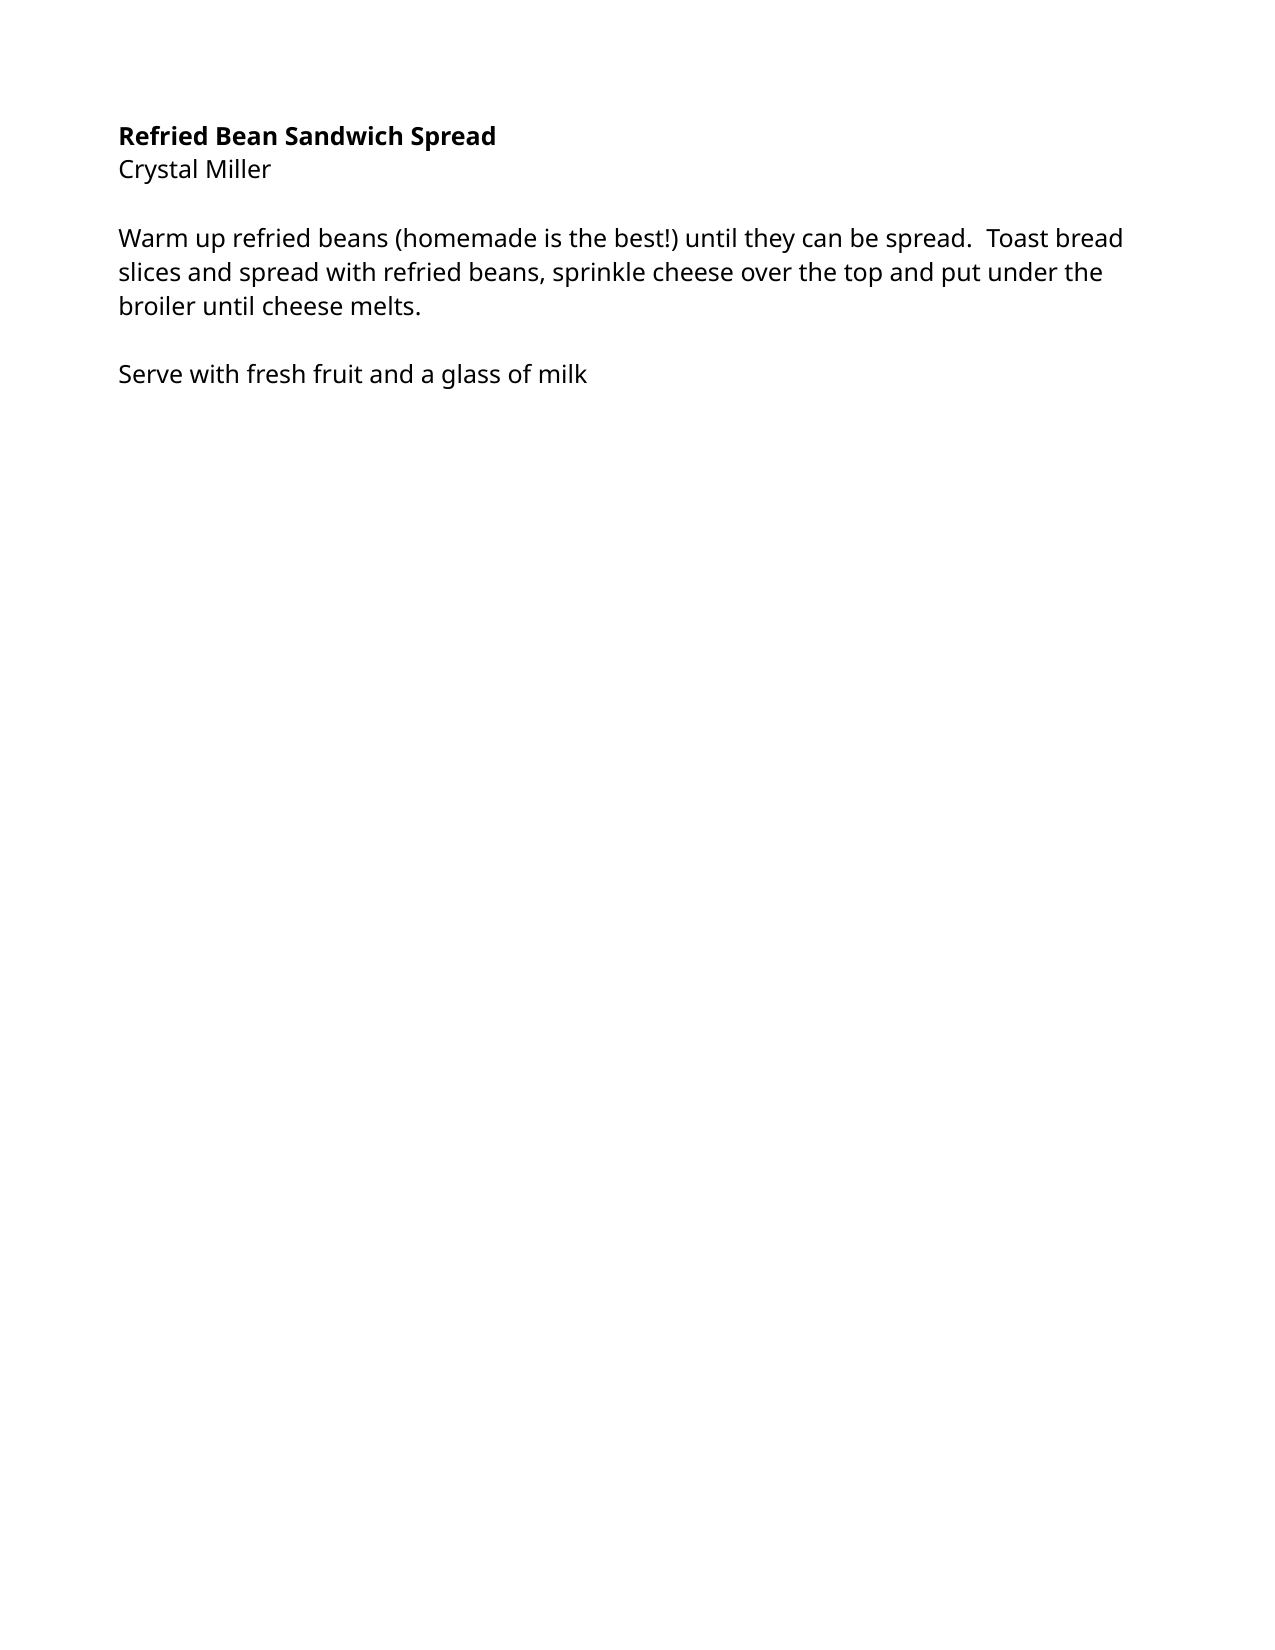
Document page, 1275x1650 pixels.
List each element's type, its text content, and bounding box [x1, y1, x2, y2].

text Refried Bean Sandwich Spread [118, 118, 1157, 152]
text Warm up refried beans (homemade is the best!) until they can be spread. Toast bread slices and spread with refried beans, sprinkle cheese over the top and put under the broiler until cheese melts. [118, 220, 1157, 322]
text Crystal Miller [118, 152, 1157, 186]
text Serve with fresh fruit and a glass of milk [118, 357, 1157, 391]
